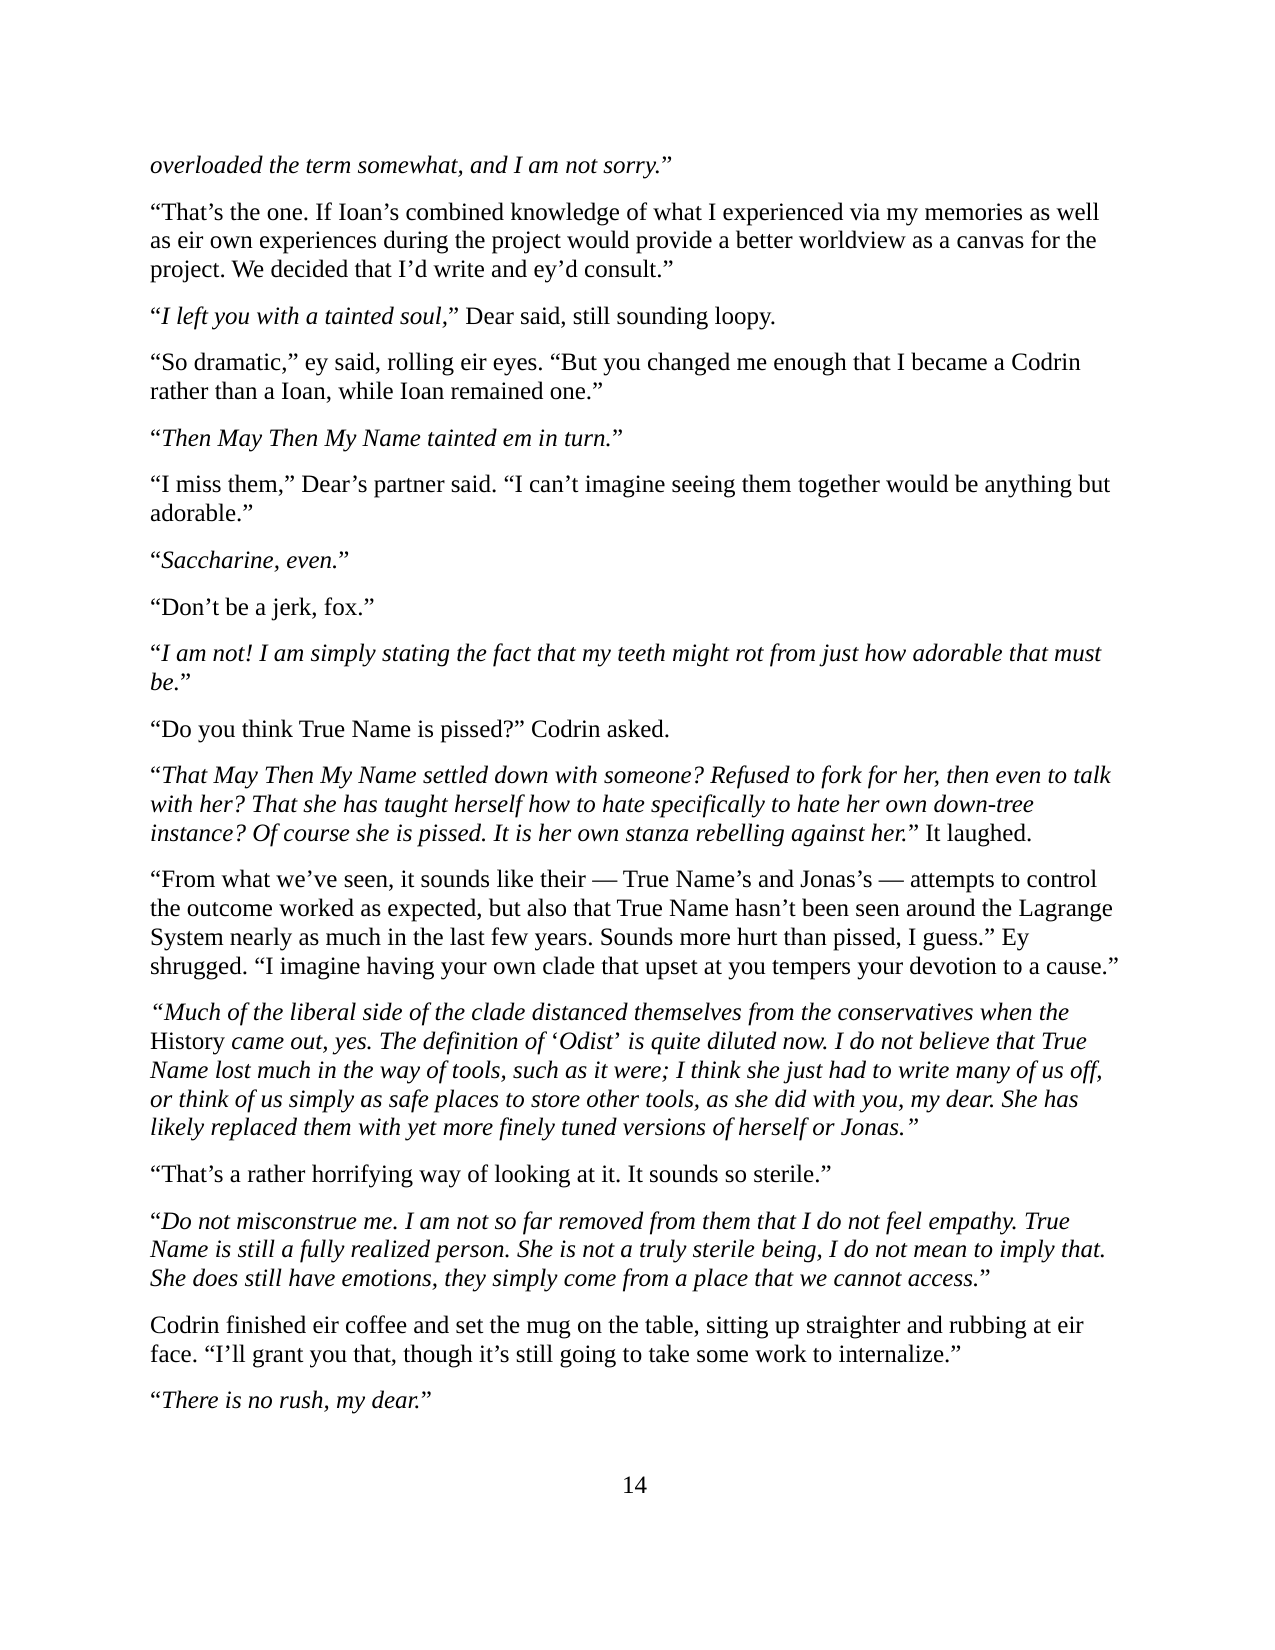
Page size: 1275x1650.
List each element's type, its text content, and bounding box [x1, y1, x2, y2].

text Codrin finished eir coffee and set the mug on the table, sitting up straighter and rubbing at eir face. “I’ll grant you that, though it’s still going to take some work to internalize.” [150, 1310, 1125, 1367]
text “I miss them,” Dear’s partner said. “I can’t imagine seeing them together would be anything but adorable.” [150, 469, 1125, 527]
text “There is no rush, my dear.” [150, 1385, 1125, 1414]
text “So dramatic,” ey said, rolling eir eyes. “But you changed me enough that I became a Codrin rather than a Ioan, while Ioan remained one.” [150, 347, 1125, 405]
text “Much of the liberal side of the clade distanced themselves from the conservatives when the History came out, yes. The definition of ‘Odist’ is quite diluted now. I do not believe that True Name lost much in the way of tools, such as it were; I think she just had to write many of us off, or think of us simply as safe places to store other tools, as she did with you, my dear. She has likely replaced them with yet more finely tuned versions of herself or Jonas.” [150, 997, 1125, 1141]
text “I am not! I am simply stating the fact that my teeth might rot from just how adorable that must be.” [150, 638, 1125, 696]
text “From what we’ve seen, it sounds like their — True Name’s and Jonas’s — attempts to control the outcome worked as expected, but also that True Name hasn’t been seen around the Lagrange System nearly as much in the last few years. Sounds more hurt than pissed, I guess.” Ey shrugged. “I imagine having your own clade that upset at you tempers your devotion to a cause.” [150, 864, 1125, 979]
text “Don’t be a jerk, fox.” [150, 592, 1125, 620]
text “Then May Then My Name tainted em in turn.” [150, 423, 1125, 452]
text overloaded the term somewhat, and I am not sorry.” [150, 150, 1125, 179]
text “Do not misconstrue me. I am not so far removed from them that I do not feel empathy. True Name is still a fully realized person. She is not a truly sterile being, I do not mean to imply that. She does still have emotions, they simply come from a place that we cannot access.” [150, 1206, 1125, 1292]
text “That’s the one. If Ioan’s combined knowledge of what I experienced via my memories as well as eir own experiences during the project would provide a better worldview as a canvas for the project. We decided that I’d write and ey’d consult.” [150, 197, 1125, 283]
text “I left you with a tainted soul,” Dear said, still sounding loopy. [150, 301, 1125, 329]
text “That’s a rather horrifying way of looking at it. It sounds so sterile.” [150, 1159, 1125, 1188]
text “That May Then My Name settled down with someone? Refused to fork for her, then even to talk with her? That she has taught herself how to hate specifically to hate her own down-tree instance? Of course she is pissed. It is her own stanza rebelling against her.” It laughed. [150, 760, 1125, 847]
text “Do you think True Name is pissed?” Codrin asked. [150, 714, 1125, 742]
text “Saccharine, even.” [150, 545, 1125, 574]
